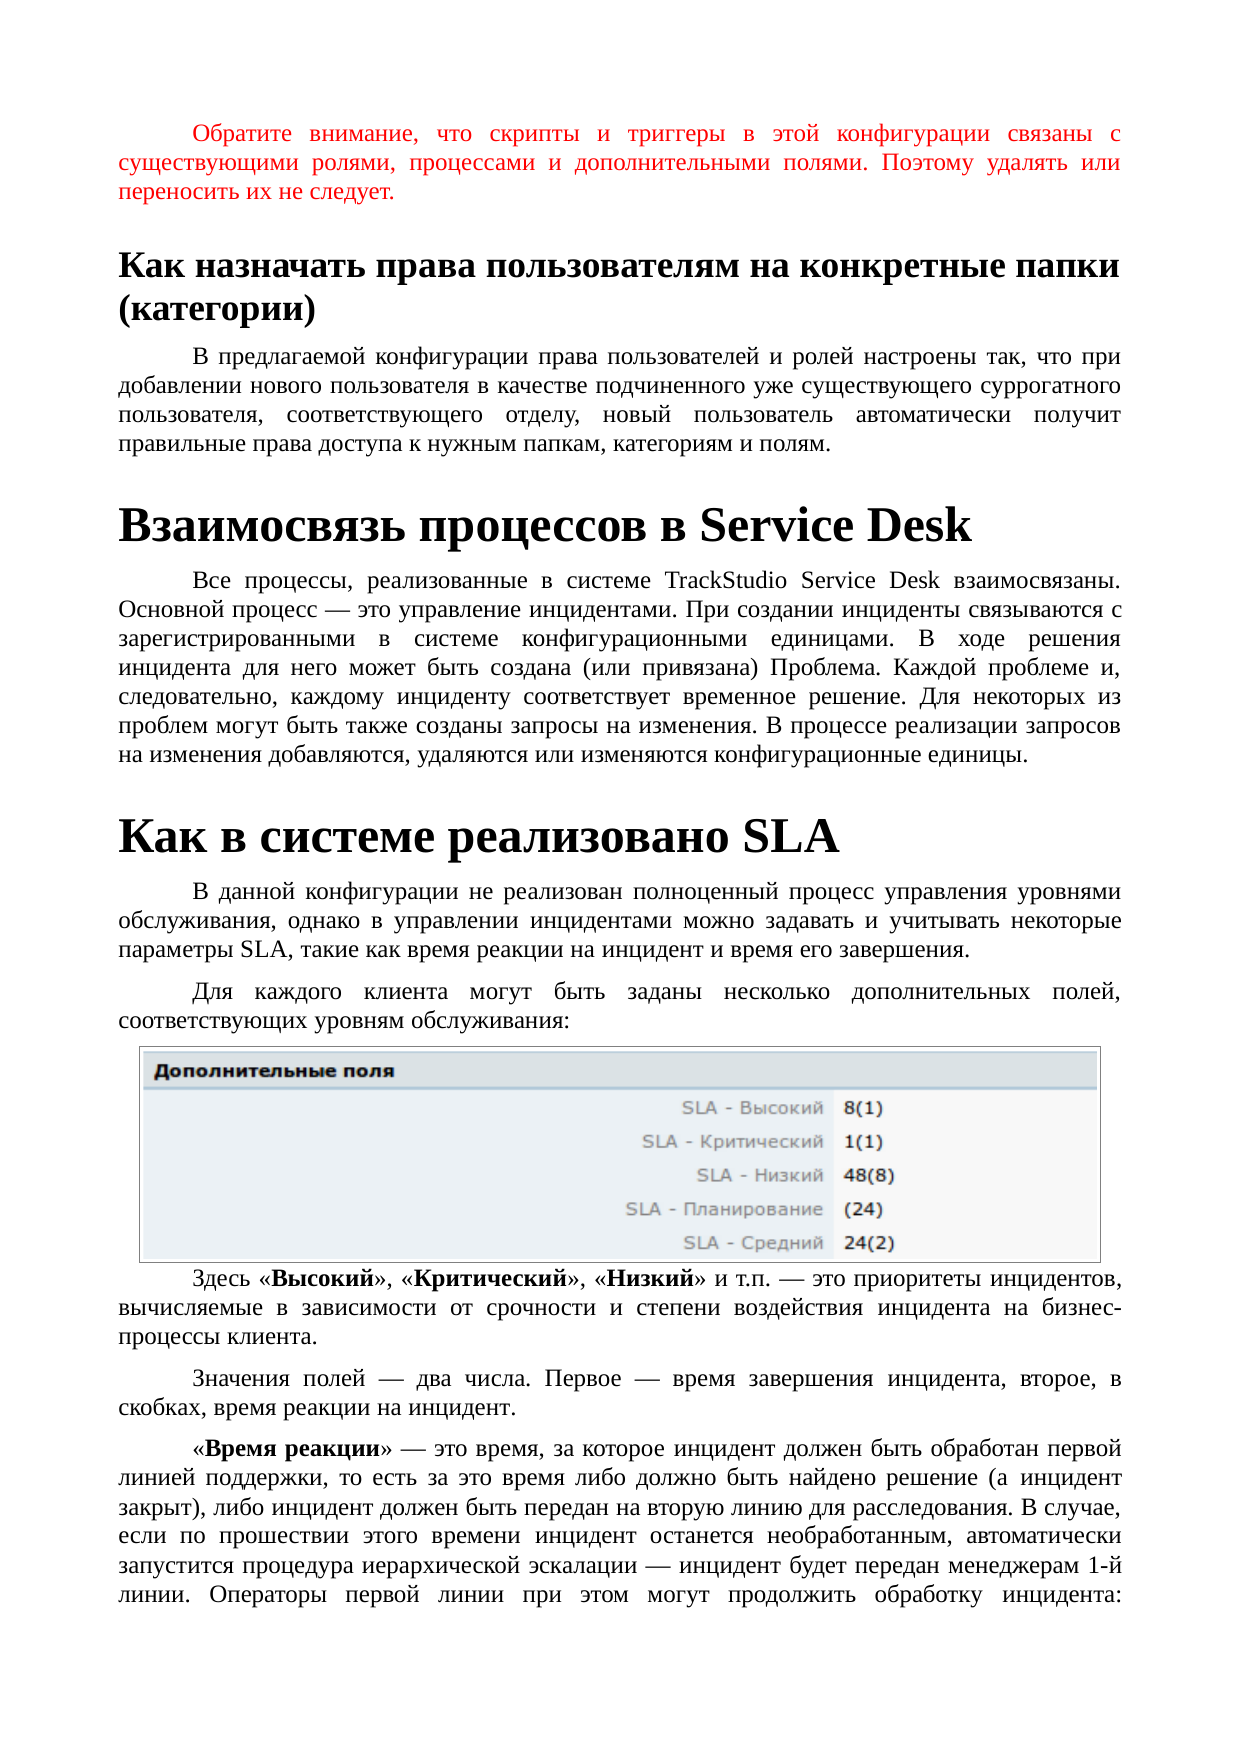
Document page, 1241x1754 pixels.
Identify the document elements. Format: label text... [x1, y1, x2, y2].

text Значения полей — два числа. Первое — время завершения инцидента, второе, в скобках, время реакции на инцидент. [118, 1363, 1122, 1421]
text «Время реакции» — это время, за которое инцидент должен быть обработан первой линией поддержки, то есть за это время либо должно быть найдено решение (а инцидент закрыт), либо инцидент должен быть передан на вторую линию для расследования. В случае, если по прошествии этого времени инцидент останется необработанным, автоматически запустится процедура иерархической эскалации — инцидент будет передан менеджерам 1-й линии. Операторы первой линии при этом могут продолжить обработку инцидента: [118, 1433, 1122, 1608]
subtitle Как в системе реализовано SLA [118, 806, 1122, 863]
picture [143, 1050, 1097, 1259]
subtitle Взаимосвязь процессов в Service Desk [118, 495, 1122, 552]
text Для каждого клиента могут быть заданы несколько дополнительных полей, соответствующих уровням обслуживания: [118, 976, 1122, 1034]
text Все процессы, реализованные в системе TrackStudio Service Desk взаимосвязаны. Основной процесс — это управление инцидентами. При создании инциденты связываются с зарегистрированными в системе конфигурационными единицами. В ходе решения инцидента для него может быть создана (или привязана) Проблема. Каждой проблеме и, следовательно, каждому инциденту соответствует временное решение. Для некоторых из проблем могут быть также созданы запросы на изменения. В процессе реализации запросов на изменения добавляются, удаляются или изменяются конфигурационные единицы. [118, 565, 1122, 768]
subtitle Как назначать права пользователям на конкретные папки (категории) [118, 243, 1122, 329]
text Здесь «Высокий», «Критический», «Низкий» и т.п. — это приоритеты инцидентов, вычисляемые в зависимости от срочности и степени воздействия инцидента на бизнес-процессы клиента. [118, 1046, 1122, 1350]
text В предлагаемой конфигурации права пользователей и ролей настроены так, что при добавлении нового пользователя в качестве подчиненного уже существующего суррогатного пользователя, соответствующего отделу, новый пользователь автоматически получит правильные права доступа к нужным папкам, категориям и полям. [118, 341, 1122, 457]
text Обратите внимание, что скрипты и триггеры в этой конфигурации связаны с существующими ролями, процессами и дополнительными полями. Поэтому удалять или переносить их не следует. [118, 118, 1122, 205]
text В данной конфигурации не реализован полноценный процесс управления уровнями обслуживания, однако в управлении инцидентами можно задавать и учитывать некоторые параметры SLA, такие как время реакции на инцидент и время его завершения. [118, 876, 1122, 963]
